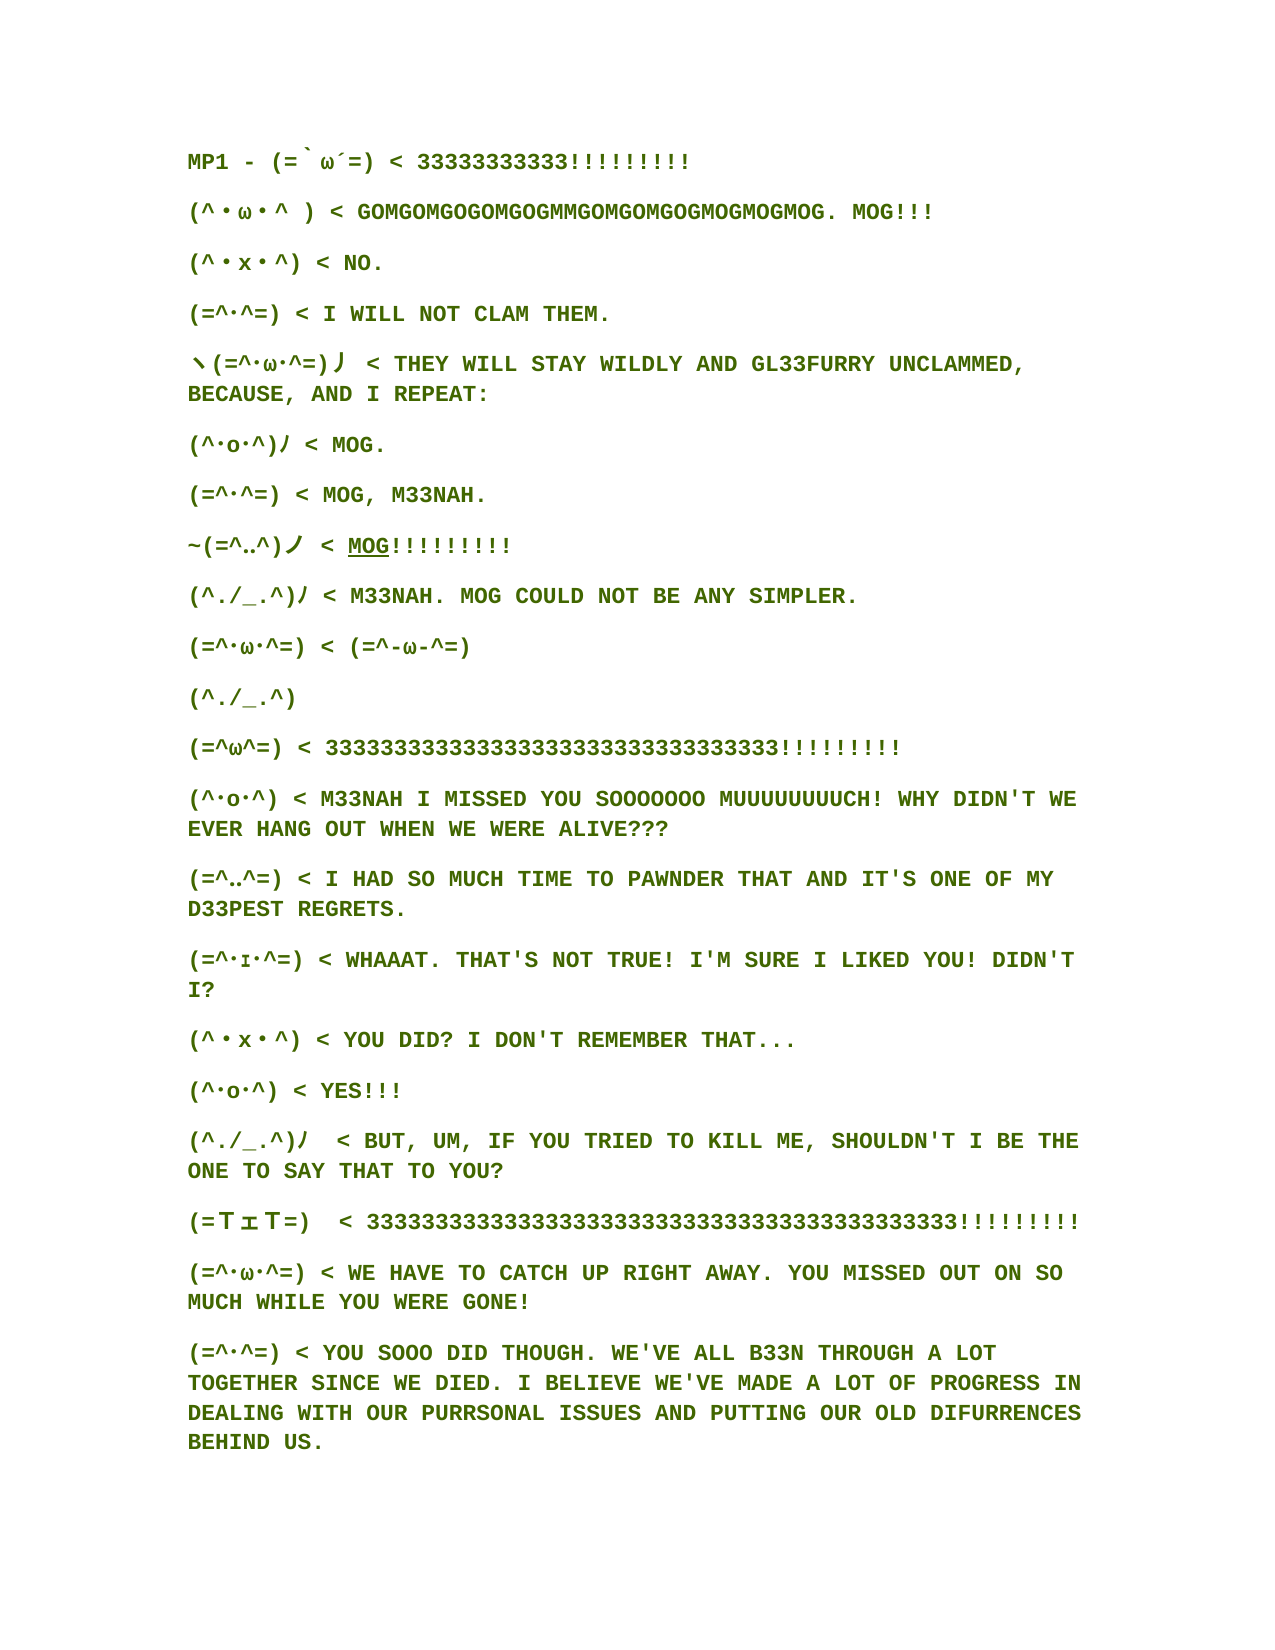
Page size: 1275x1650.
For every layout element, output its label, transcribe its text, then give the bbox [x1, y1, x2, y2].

text (^･o･^) < YES!!! [187, 1079, 1087, 1105]
text (=^･ｪ･^=) < WHAAAT. THAT'S NOT TRUE! I'M SURE I LIKED YOU! DIDN'T I? [187, 948, 1087, 1004]
text ヽ(=^･ω･^=)丿 < THEY WILL STAY WILDLY AND GL33FURRY UNCLAMMED, BECAUSE, AND I REPEAT: [187, 352, 1087, 408]
text (=^･ω･^=) < (=^-ω-^=) [187, 635, 1087, 661]
text (=^･^=) < YOU SOOO DID THOUGH. WE'VE ALL B33N THROUGH A LOT TOGETHER SINCE WE DIED. I BELIEVE WE'VE MADE A LOT OF PROGRESS IN DEALING WITH OUR PURRSONAL ISSUES AND PUTTING OUR OLD DIFURRENCES BEHIND US. [187, 1341, 1087, 1457]
text (^./_.^)ﾉ < M33NAH. MOG COULD NOT BE ANY SIMPLER. [187, 585, 1087, 611]
text (^./_.^)ﾉ < BUT, UM, IF YOU TRIED TO KILL ME, SHOULDN'T I BE THE ONE TO SAY THAT TO YOU? [187, 1130, 1087, 1186]
text (=^･ω･^=) < WE HAVE TO CATCH UP RIGHT AWAY. YOU MISSED OUT ON SO MUCH WHILE YOU WERE GONE! [187, 1261, 1087, 1317]
text (^･o･^)ﾉ < MOG. [187, 433, 1087, 459]
text (^・x・^) < YOU DID? I DON'T REMEMBER THAT... [187, 1028, 1087, 1054]
text (^・ω・^ ) < GOMGOMGOGOMGOGMMGOMGOMGOGMOGMOGMOG. MOG!!! [187, 201, 1087, 227]
text (^./_.^) [187, 686, 1087, 712]
text (=^‥^=) < I HAD SO MUCH TIME TO PAWNDER THAT AND IT'S ONE OF MY D33PEST REGRETS. [187, 868, 1087, 923]
text (=^ω^=) < 333333333333333333333333333333333!!!!!!!!! [187, 737, 1087, 763]
text (=ＴェＴ=) < 3333333333333333333333333333333333333333333!!!!!!!!! [187, 1210, 1087, 1236]
text (=^･^=) < MOG, M33NAH. [187, 483, 1087, 509]
text MP1 - (=｀ω´=) < 33333333333!!!!!!!!! [187, 150, 1087, 176]
text (=^･^=) < I WILL NOT CLAM THEM. [187, 302, 1087, 328]
text (^・x・^) < NO. [187, 251, 1087, 277]
text (^･o･^) < M33NAH I MISSED YOU SOOOOOOO MUUUUUUUUCH! WHY DIDN'T WE EVER HANG OUT WHEN WE WERE ALIVE??? [187, 787, 1087, 843]
text ~(=^‥^)ノ < MOG!!!!!!!!! [187, 534, 1087, 560]
